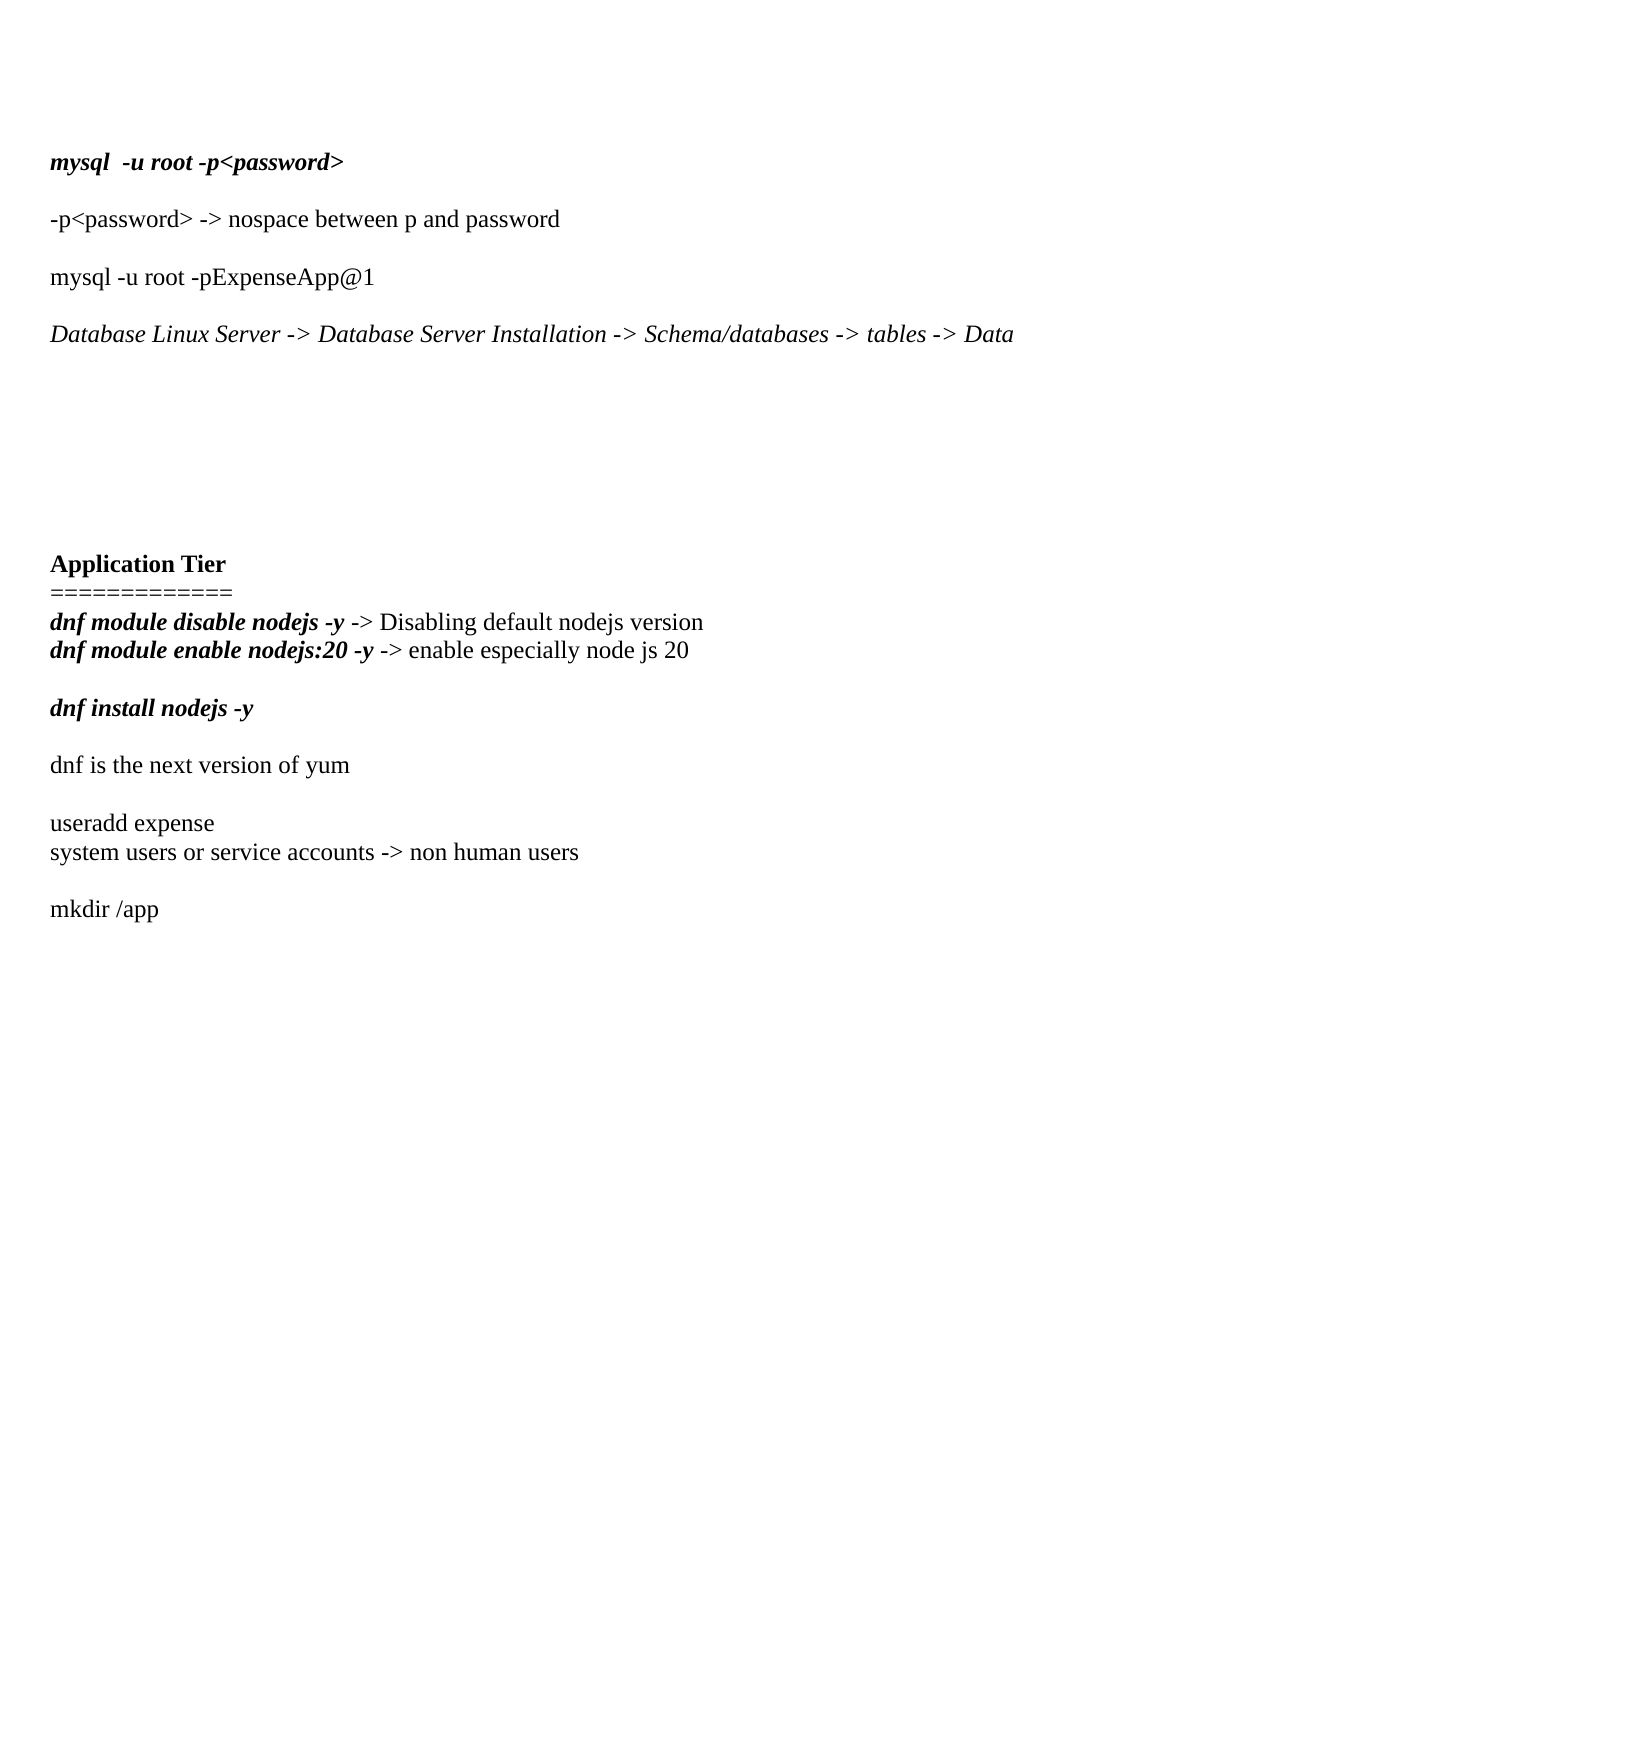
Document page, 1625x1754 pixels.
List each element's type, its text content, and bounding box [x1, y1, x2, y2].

text dnf install nodejs -y [50, 693, 1562, 722]
text Application Tier [50, 549, 1562, 578]
text mysql -u root -pExpenseApp@1 [50, 262, 1562, 291]
text dnf module enable nodejs:20 -y -> enable especially node js 20 [50, 636, 1562, 664]
text dnf is the next version of yum [50, 751, 1562, 779]
text mysql -u root -p<password> [50, 147, 1562, 176]
text dnf module disable nodejs -y -> Disabling default nodejs version [50, 607, 1562, 636]
text ============= [50, 578, 1562, 607]
text mkdir /app [50, 894, 1562, 923]
text system users or service accounts -> non human users [50, 837, 1562, 866]
text Database Linux Server -> Database Server Installation -> Schema/databases -> tables -> Data [50, 319, 1562, 348]
text useradd expense [50, 808, 1562, 837]
text -p<password> -> nospace between p and password [50, 204, 1562, 233]
